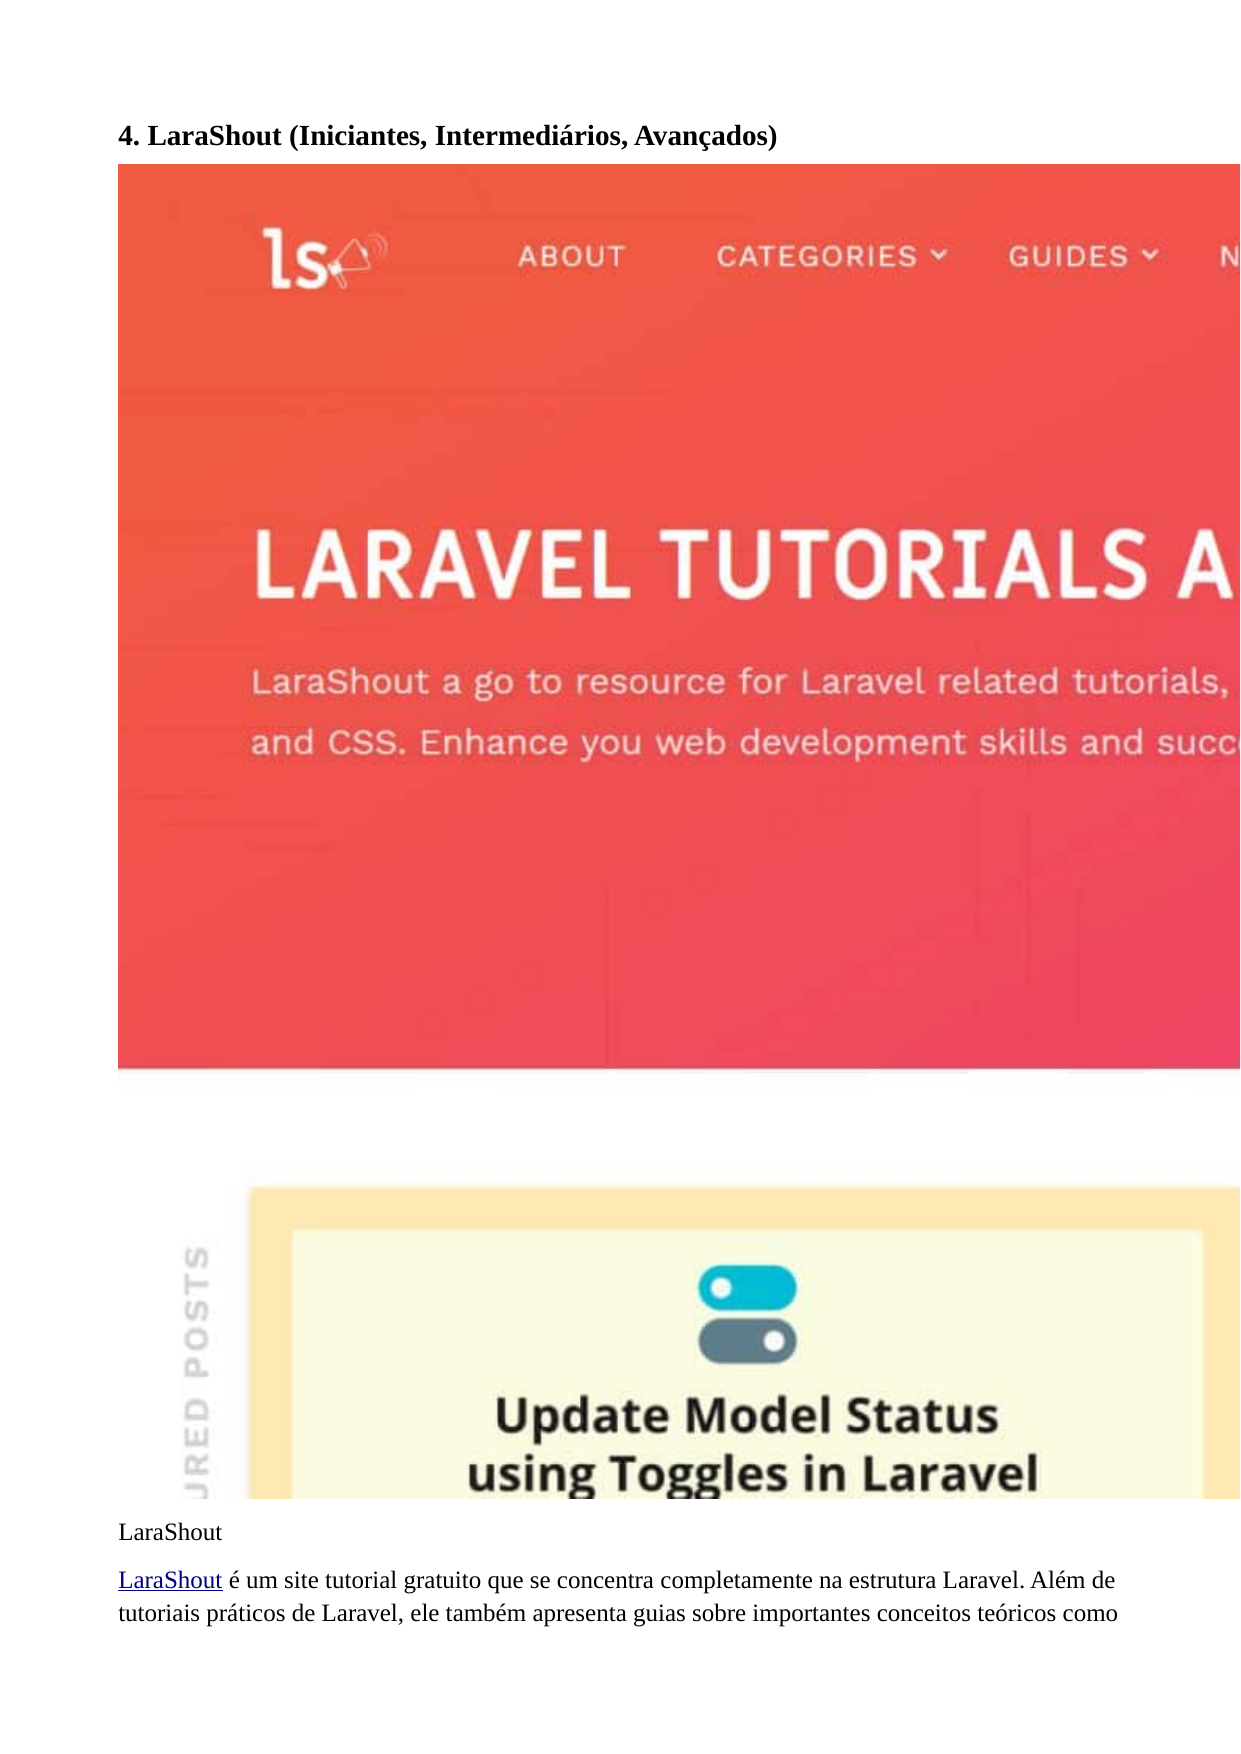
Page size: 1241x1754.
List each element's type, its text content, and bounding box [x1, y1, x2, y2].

text LaraShout [118, 1517, 1122, 1546]
picture [118, 164, 1241, 1499]
text LaraShout é um site tutorial gratuito que se concentra completamente na estrutura Laravel. Além de tutoriais práticos de Laravel, ele também apresenta guias sobre importantes conceitos teóricos como [118, 1565, 1122, 1627]
subtitle 4. LaraShout (Iniciantes, Intermediários, Avançados) [118, 118, 1122, 152]
